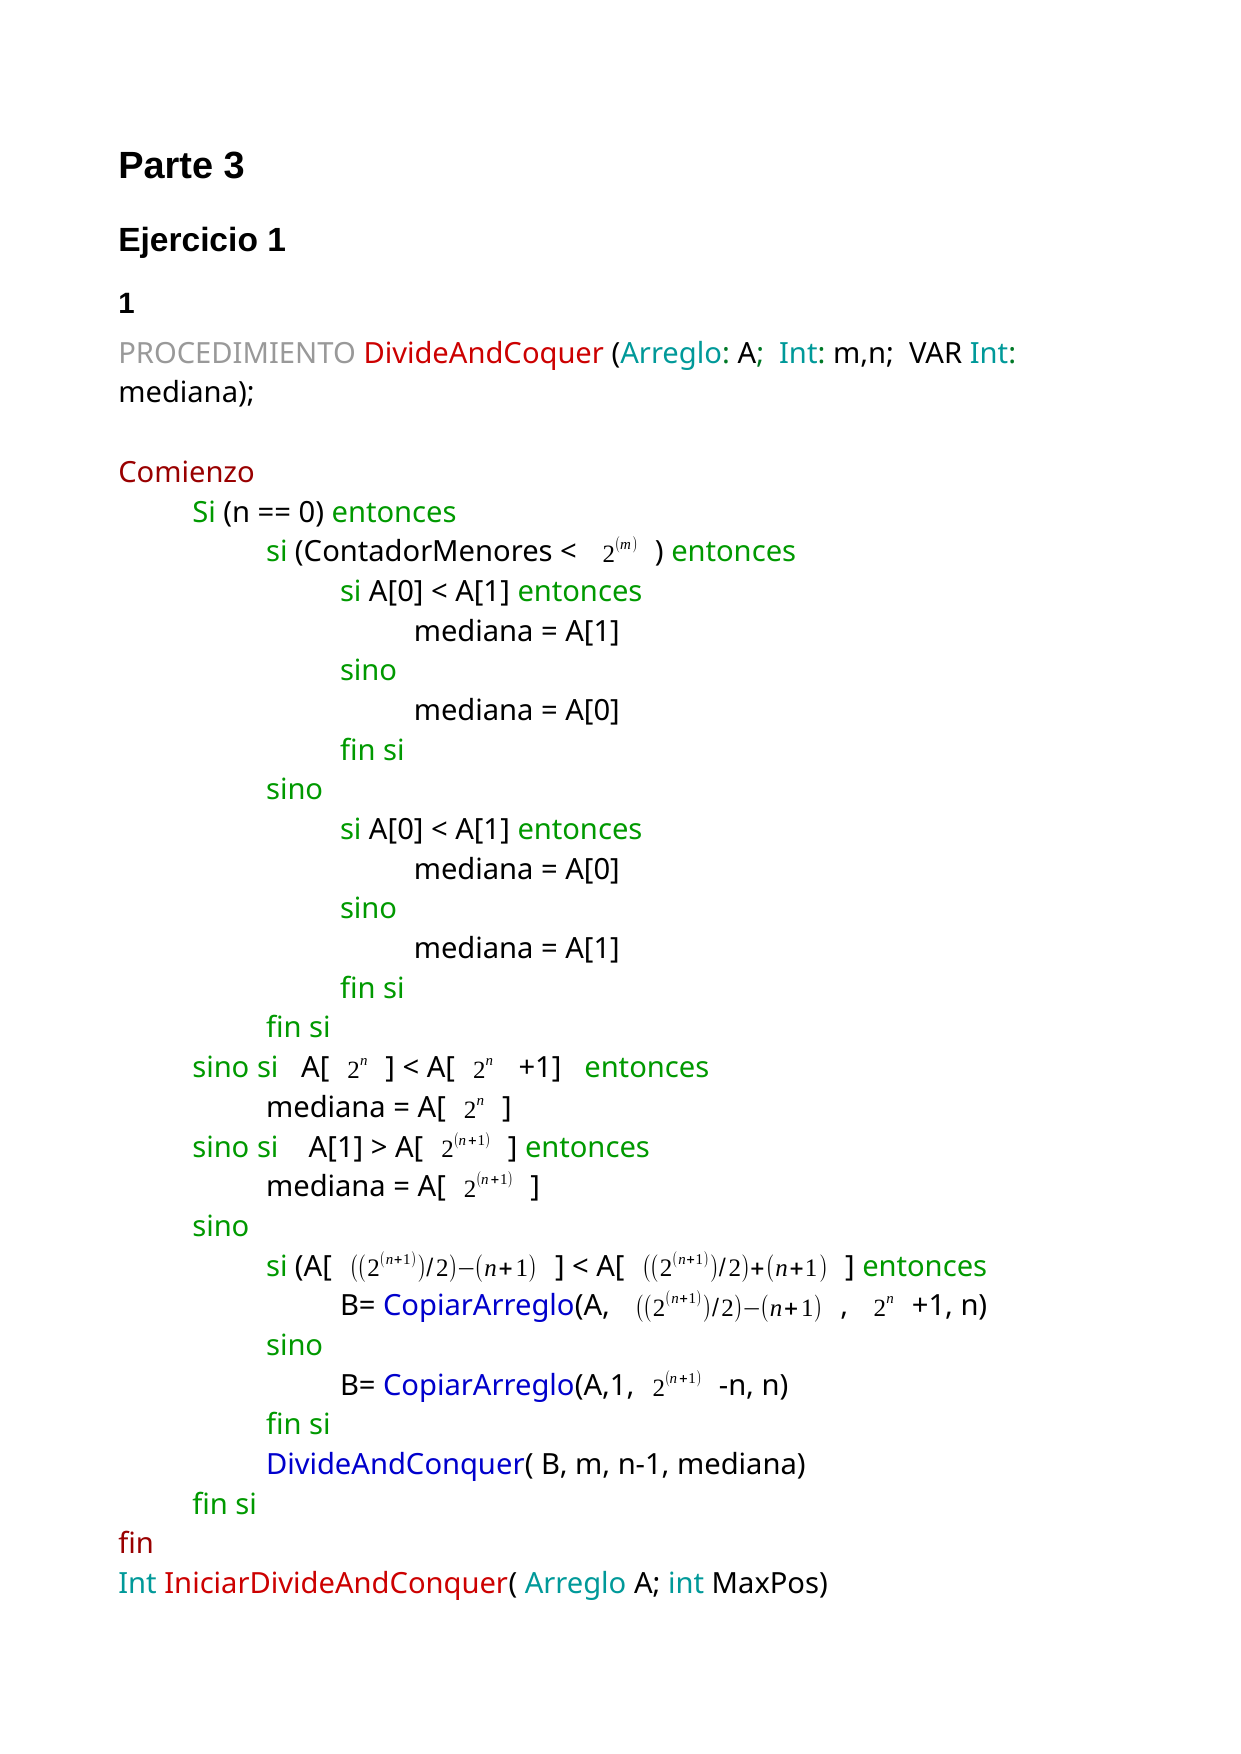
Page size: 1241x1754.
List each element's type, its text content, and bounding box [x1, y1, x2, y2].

text sino si A[] < A[ +1] entonces [118, 1046, 1122, 1086]
text PROCEDIMIENTO DivideAndCoquer (Arreglo: A; Int: m,n; VAR Int: mediana); [118, 332, 1122, 411]
text DivideAndConquer( B, m, n-1, mediana) [118, 1443, 1122, 1483]
text B= CopiarArreglo(A,1,-n, n) [118, 1364, 1122, 1404]
text mediana = A[] [118, 1086, 1122, 1126]
subtitle 1 [118, 286, 1122, 319]
text si A[0] < A[1] entonces [118, 808, 1122, 848]
text mediana = A[1] [118, 610, 1122, 649]
text fin si [118, 729, 1122, 769]
text sino [118, 769, 1122, 808]
text mediana = A[0] [118, 848, 1122, 888]
text si (A[] < A[] entonces [118, 1245, 1122, 1284]
text sino [118, 649, 1122, 689]
subtitle Parte 3 [118, 143, 1122, 187]
text sino [118, 1205, 1122, 1245]
text Int IniciarDivideAndConquer( Arreglo A; int MaxPos) [118, 1562, 1122, 1602]
text Comienzo [118, 451, 1122, 491]
text B= CopiarArreglo(A, , +1, n) [118, 1284, 1122, 1324]
text sino si A[1] > A[] entonces [118, 1126, 1122, 1166]
subtitle Ejercicio 1 [118, 220, 1122, 259]
text sino [118, 888, 1122, 927]
text Si (n == 0) entonces [118, 491, 1122, 531]
text mediana = A[0] [118, 689, 1122, 729]
text si (ContadorMenores < ) entonces [118, 531, 1122, 570]
text si A[0] < A[1] entonces [118, 570, 1122, 610]
text sino [118, 1324, 1122, 1364]
text mediana = A[] [118, 1166, 1122, 1205]
text fin si [118, 1404, 1122, 1443]
text fin si [118, 1483, 1122, 1523]
text fin si [118, 967, 1122, 1007]
text fin si [118, 1007, 1122, 1046]
text fin [118, 1523, 1122, 1562]
text mediana = A[1] [118, 927, 1122, 967]
